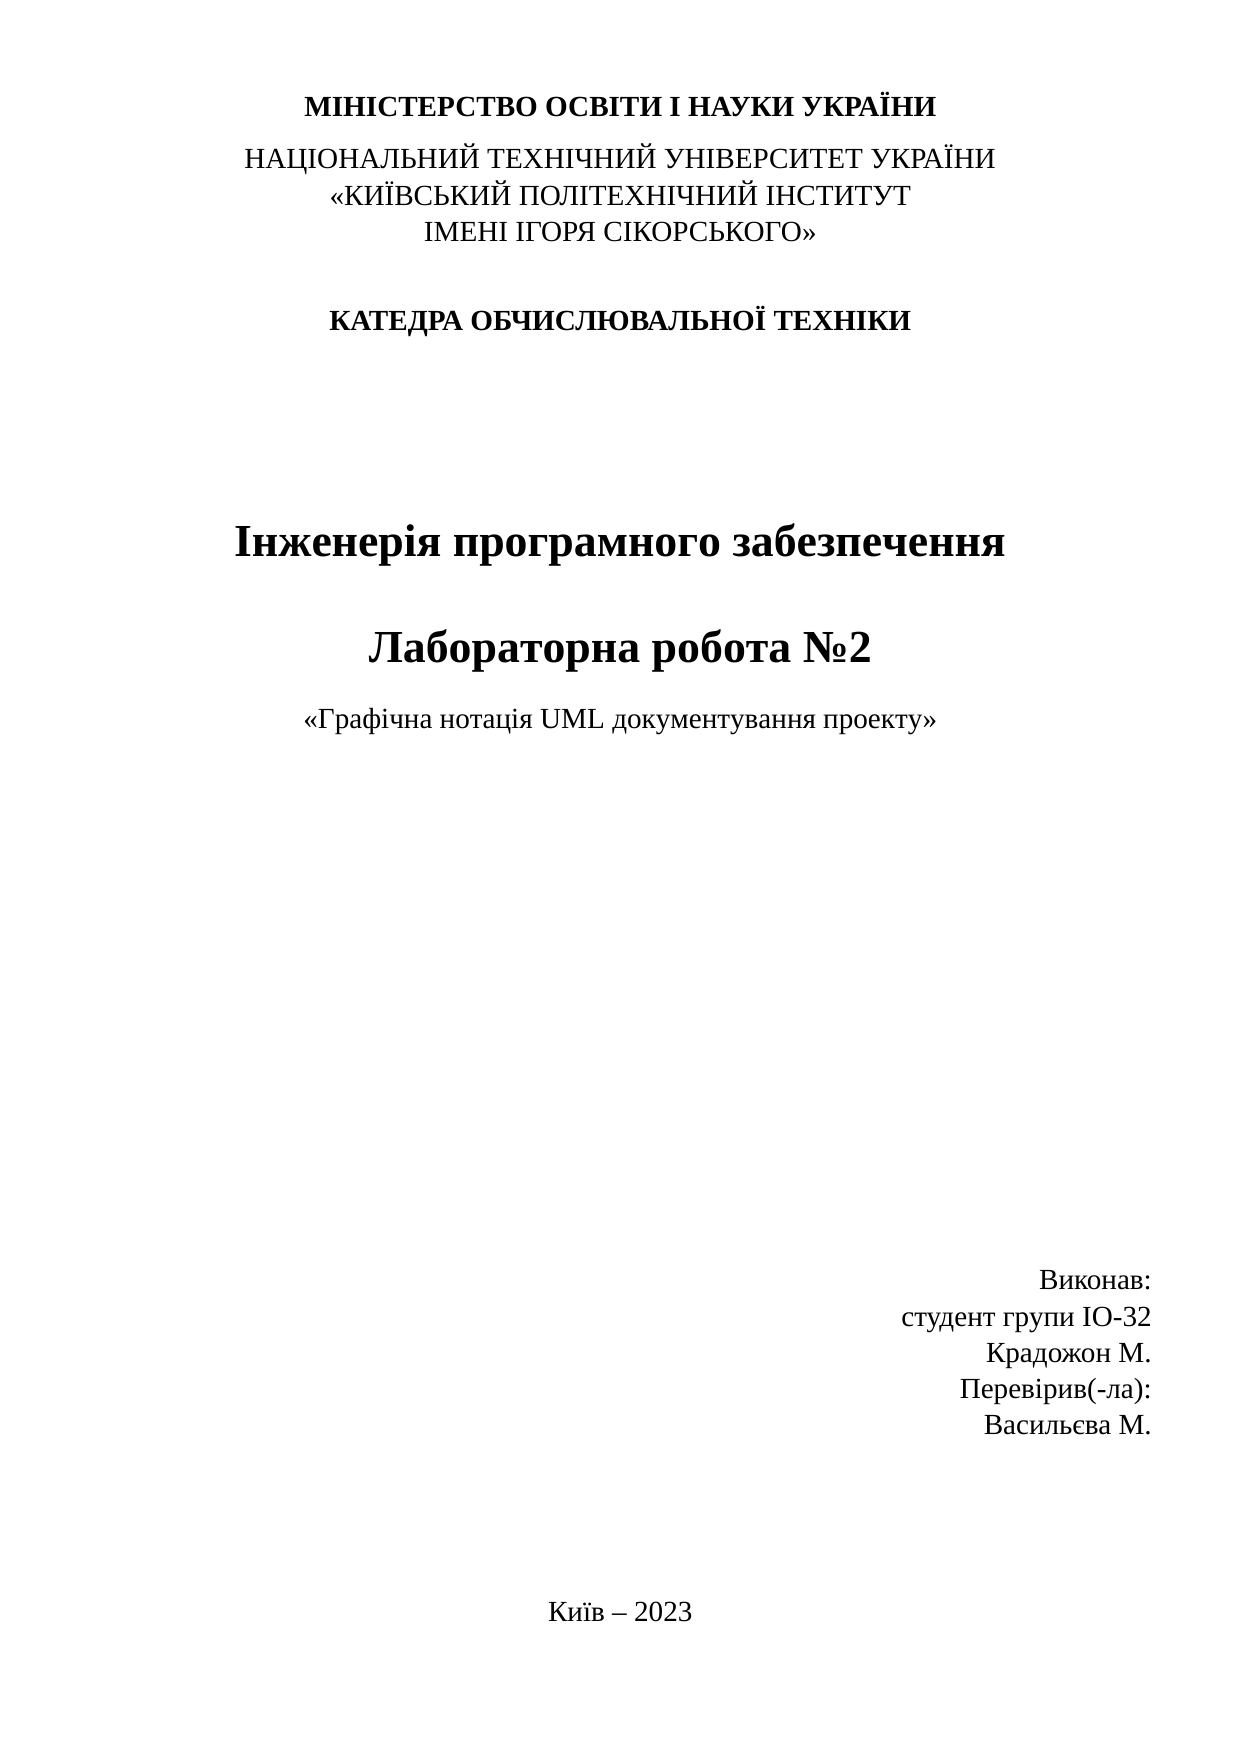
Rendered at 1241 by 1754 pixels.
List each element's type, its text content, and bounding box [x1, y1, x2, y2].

text Лабораторна робота №2 [89, 619, 1152, 672]
text КАТЕДРА ОБЧИСЛЮВАЛЬНОЇ ТЕХНІКИ [89, 303, 1152, 336]
text студент групи ІО-32 [89, 1299, 1152, 1332]
text Крадожон М. [89, 1335, 1152, 1368]
text Перевірив(-ла): [89, 1371, 1152, 1404]
text ІМЕНІ ІГОРЯ СІКОРСЬКОГО» [89, 214, 1152, 247]
text Інженерія програмного забезпечення [89, 514, 1152, 567]
text НАЦІОНАЛЬНИЙ ТЕХНІЧНИЙ УНІВЕРСИТЕТ УКРАЇНИ [89, 141, 1152, 175]
text «КИЇВСЬКИЙ ПОЛІТЕХНІЧНИЙ ІНСТИТУТ [89, 178, 1152, 211]
text Васильєва М. [89, 1407, 1152, 1441]
text «Графічна нотація UML документування проекту» [89, 701, 1152, 734]
text Київ – 2023 [89, 1594, 1152, 1627]
text МІНІСТЕРСТВО ОСВІТИ І НАУКИ УКРАЇНИ [89, 89, 1152, 122]
text Виконав: [89, 1262, 1152, 1296]
